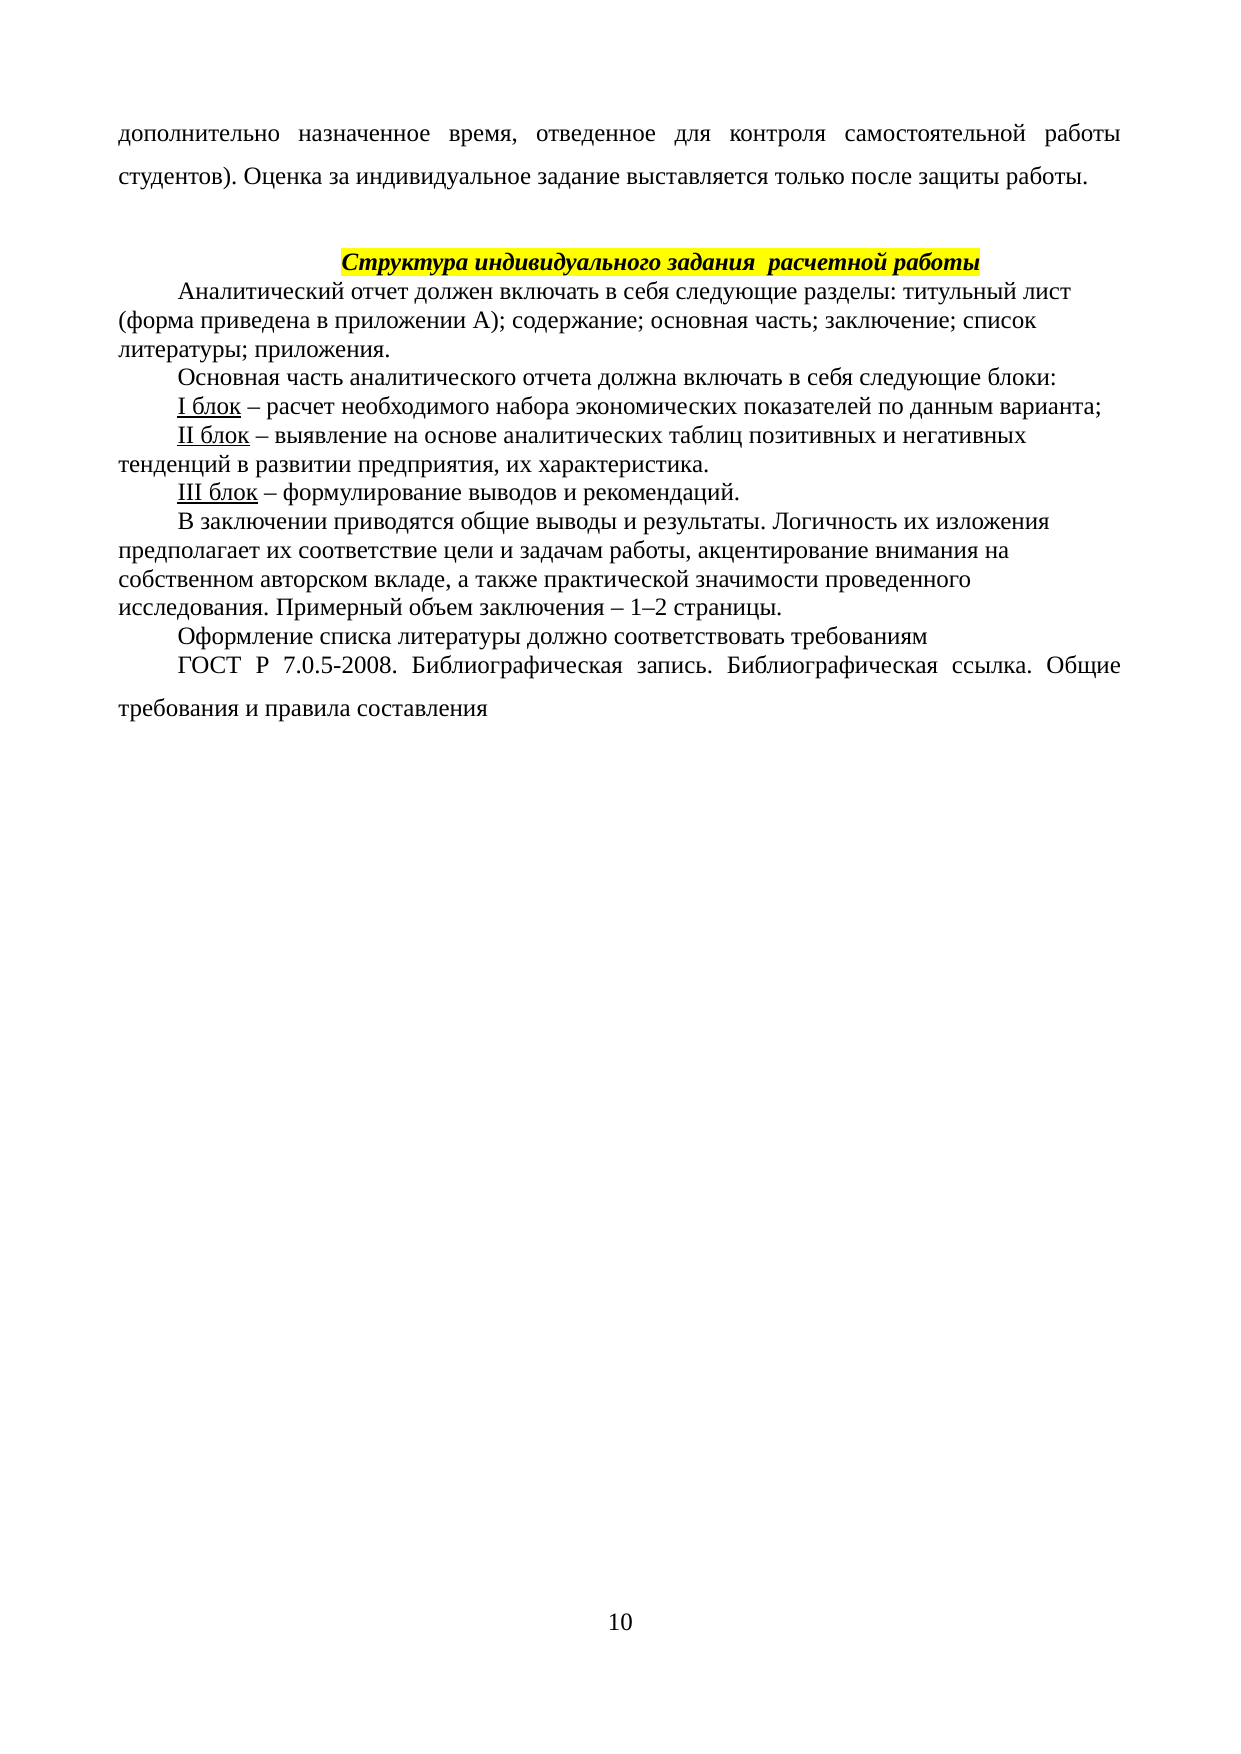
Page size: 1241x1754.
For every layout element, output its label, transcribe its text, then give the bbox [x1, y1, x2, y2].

subtitle Структура индивидуального задания расчетной работы [143, 247, 1122, 276]
text ГОСТ Р 7.0.5-2008. Библиографическая запись. Библиографическая ссылка. Общие требования и правила составления [118, 650, 1122, 722]
text В заключении приводятся общие выводы и результаты. Логичность их изложения предполагает их соответствие цели и задачам работы, акцентирование внимания на собственном авторском вкладе, а также практической значимости проведенного исследования. Примерный объем заключения – 1–2 страницы. [118, 506, 1122, 621]
text I блок – расчет необходимого набора экономических показателей по данным варианта; [118, 391, 1122, 420]
text Аналитический отчет должен включать в себя следующие разделы: титульный лист (форма приведена в приложении А); содержание; основная часть; заключение; список литературы; приложения. [118, 276, 1122, 362]
text Оформление списка литературы должно соответствовать требованиям [118, 621, 1122, 650]
text дополнительно назначенное время, отведенное для контроля самостоятельной работы студентов). Оценка за индивидуальное задание выставляется только после защиты работы. [118, 118, 1122, 190]
text Основная часть аналитического отчета должна включать в себя следующие блоки: [118, 362, 1122, 391]
text II блок – выявление на основе аналитических таблиц позитивных и негативных тенденций в развитии предприятия, их характеристика. [118, 420, 1122, 477]
text III блок – формулирование выводов и рекомендаций. [118, 477, 1122, 506]
